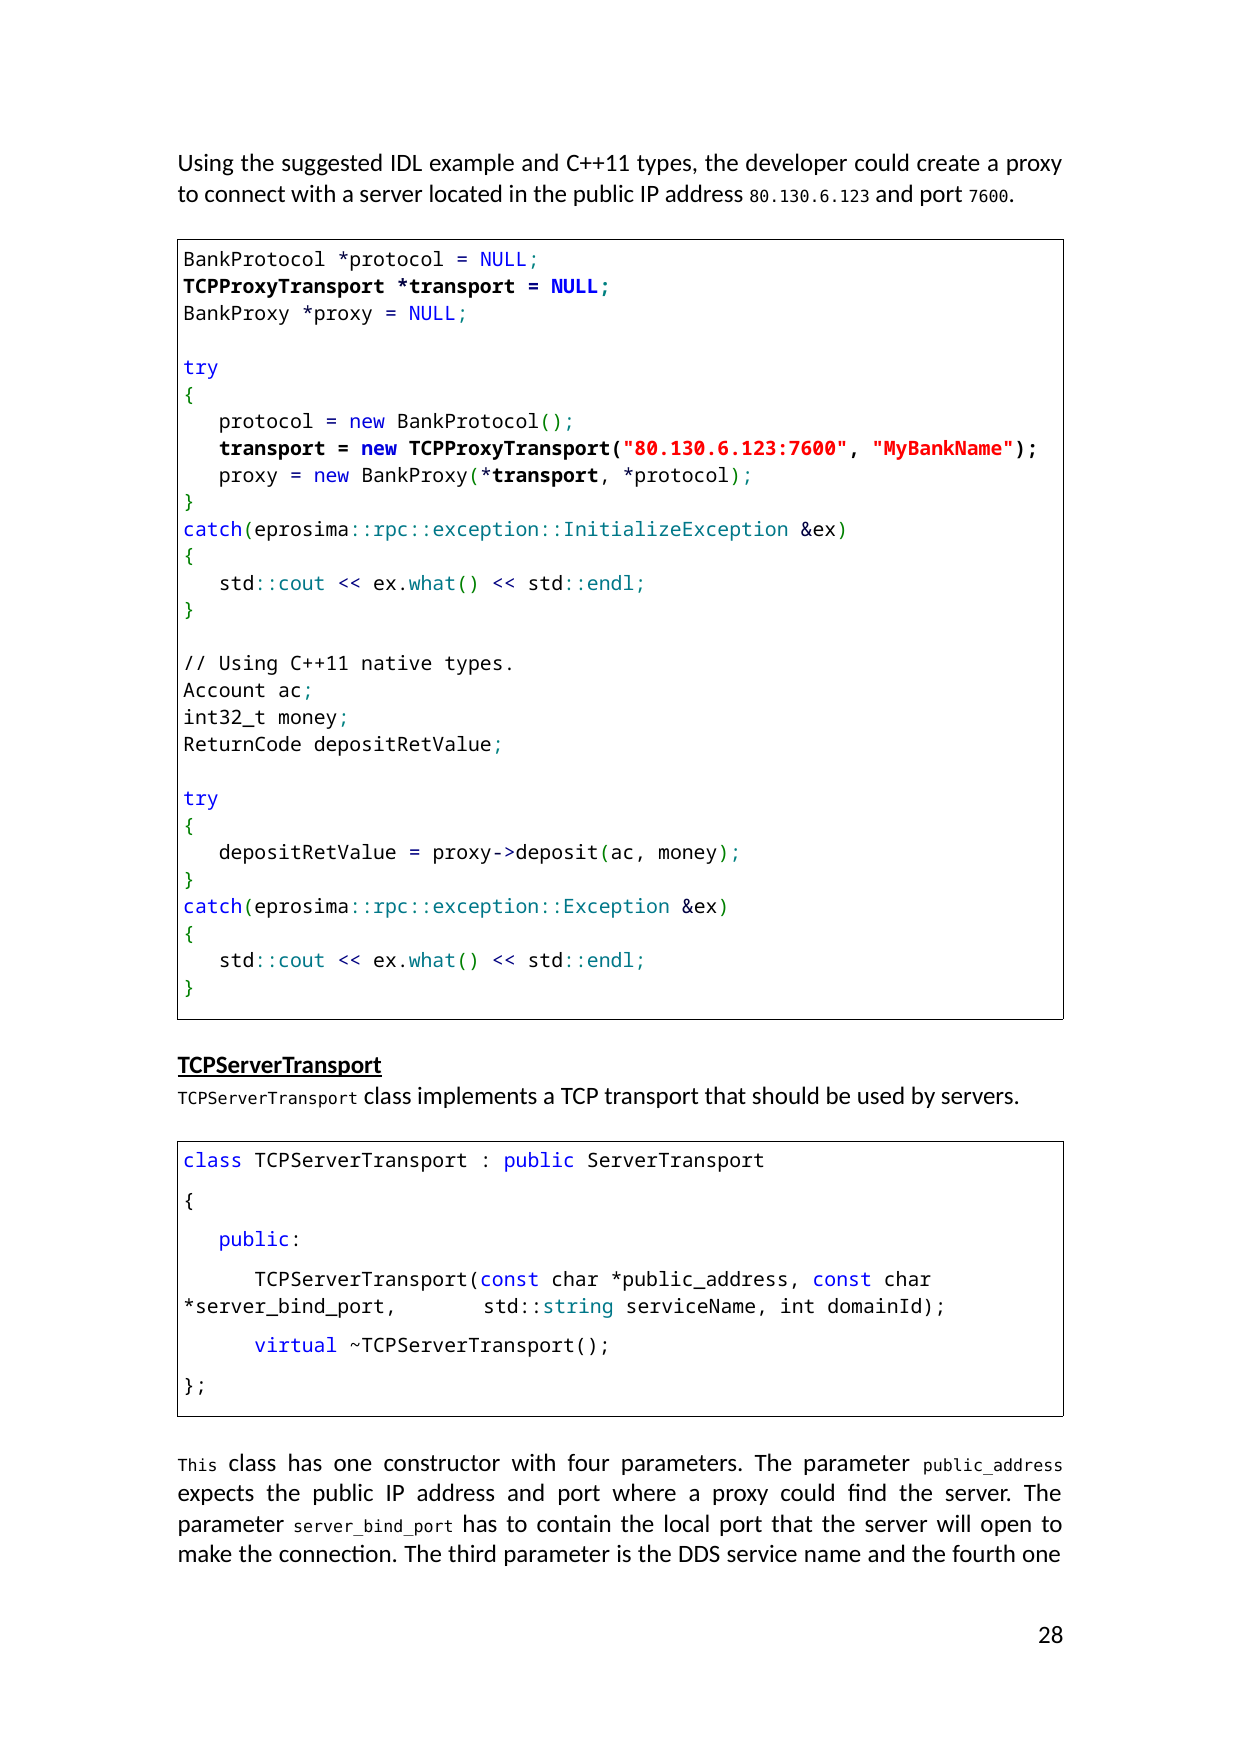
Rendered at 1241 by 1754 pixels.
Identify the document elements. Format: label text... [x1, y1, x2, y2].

table_header class TCPServerTransport : public ServerTransport { public: TCPServerTransport(const char *public_address, const char *server_bind_port, std::string serviceName, int domainId); virtual ~TCPServerTransport(); }; [178, 1142, 1063, 1416]
text This class has one constructor with four parameters. The parameter public_address expects the public IP address and port where a proxy could find the server. The parameter server_bind_port has to contain the local port that the server will open to make the connection. The third parameter is the DDS service name and the fourth one [177, 1447, 1063, 1569]
text Using the suggested IDL example and C++11 types, the developer could create a proxy to connect with a server located in the public IP address 80.130.6.123 and port 7600. [177, 148, 1063, 209]
text TCPServerTransport [177, 1049, 1063, 1080]
table_header BankProtocol *protocol = NULL; TCPProxyTransport *transport = NULL; BankProxy *proxy = NULL; try { protocol = new BankProtocol(); transport = new TCPProxyTransport("80.130.6.123:7600", "MyBankName"); proxy = new BankProxy(*transport, *protocol); } catch(eprosima::rpc::exception::InitializeException &ex) { std::cout << ex.what() << std::endl; } // Using C++11 native types. Account ac; int32_t money; ReturnCode depositRetValue; try { depositRetValue = proxy->deposit(ac, money); } catch(eprosima::rpc::exception::Exception &ex) { std::cout << ex.what() << std::endl; } [178, 240, 1063, 1019]
text TCPServerTransport class implements a TCP transport that should be used by servers. [177, 1080, 1063, 1110]
